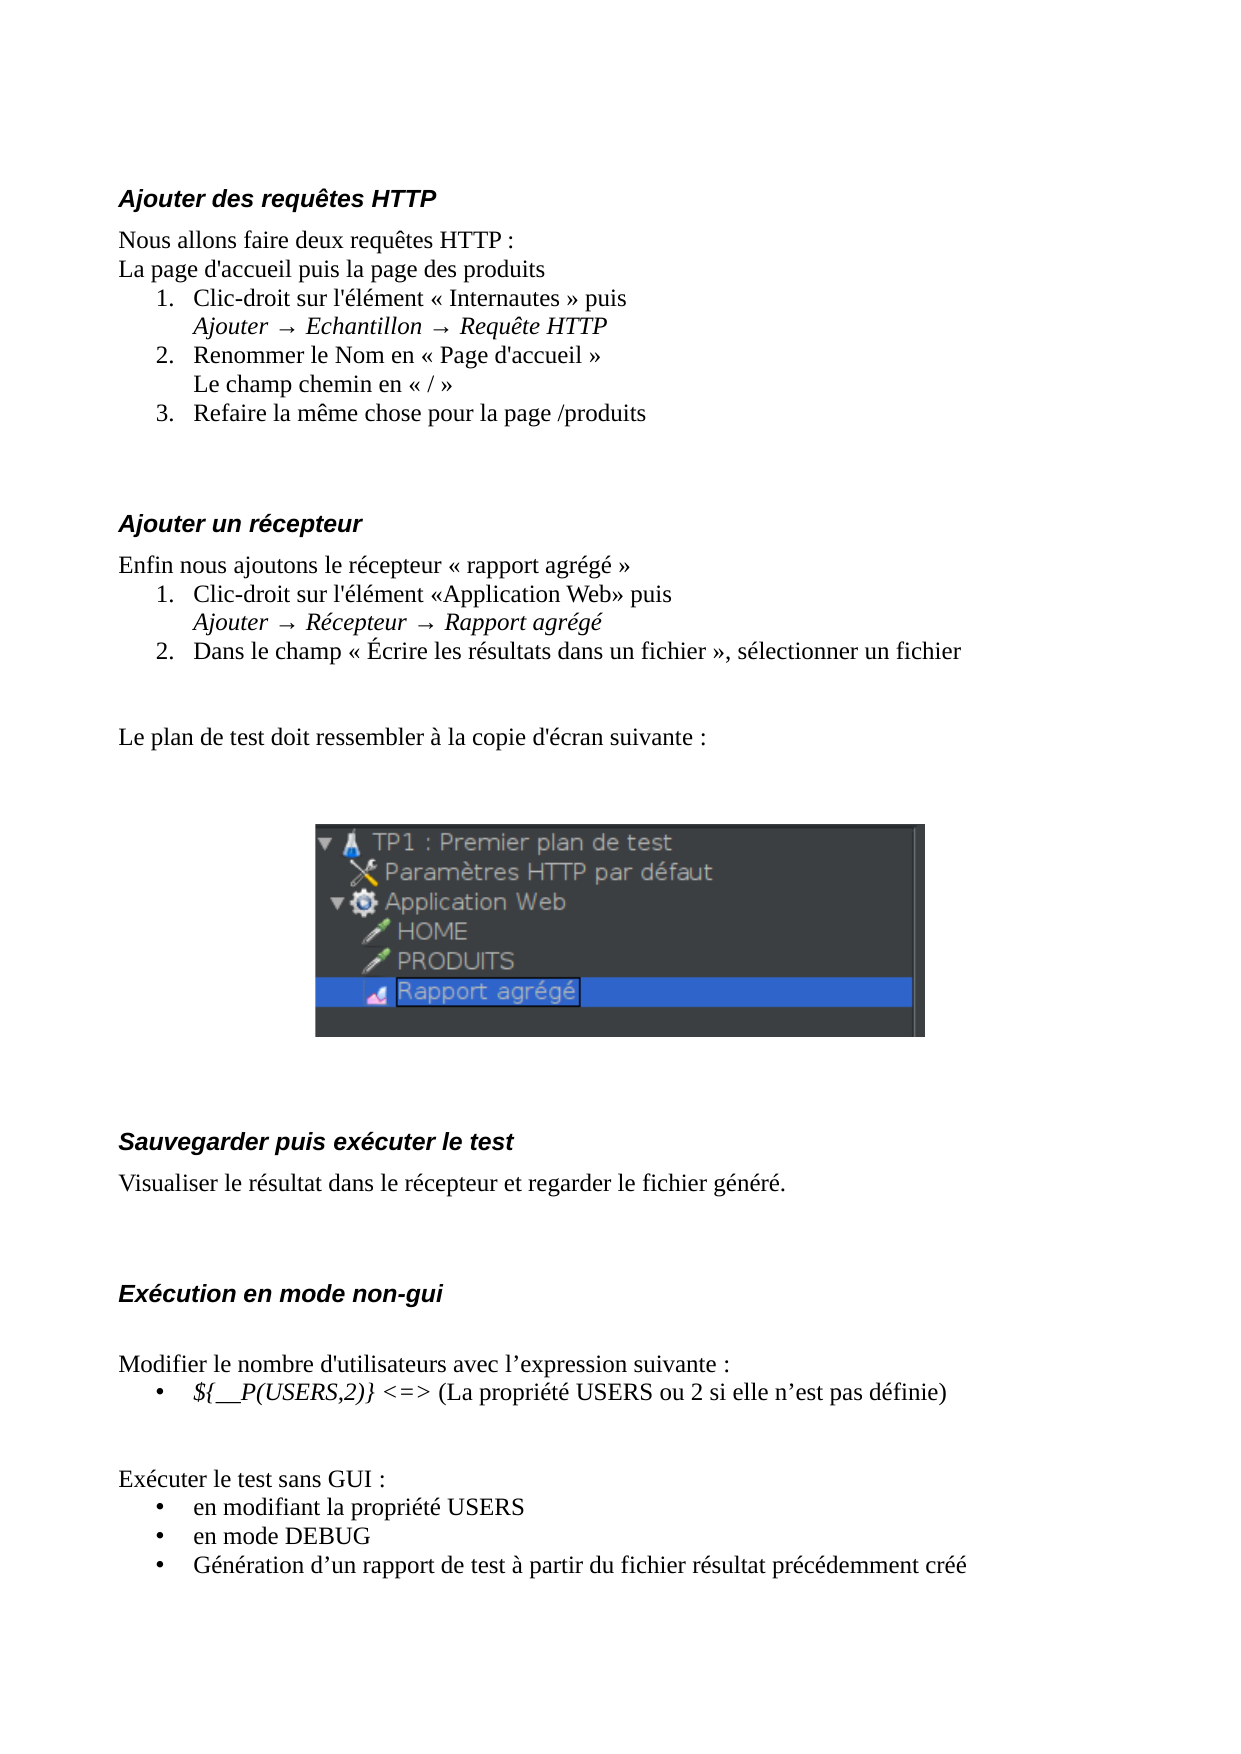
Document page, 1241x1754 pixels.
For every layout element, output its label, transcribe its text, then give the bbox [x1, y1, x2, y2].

subtitle Ajouter des requêtes HTTP [118, 184, 1122, 213]
subtitle Sauvegarder puis exécuter le test [118, 1127, 1122, 1155]
picture [315, 824, 925, 1037]
subtitle Exécution en mode non-gui [118, 1279, 1122, 1307]
text Modifier le nombre d'utilisateurs avec l’expression suivante : [118, 1349, 1122, 1377]
list Renommer le Nom en « Page d'accueil » Le champ chemin en « / » [156, 340, 1122, 398]
list Génération d’un rapport de test à partir du fichier résultat précédemment créé [156, 1550, 1122, 1579]
list Dans le champ « Écrire les résultats dans un fichier », sélectionner un fichier [156, 636, 1122, 665]
subtitle Ajouter un récepteur [118, 509, 1122, 537]
text Visualiser le résultat dans le récepteur et regarder le fichier généré. [118, 1168, 1122, 1196]
list Clic-droit sur l'élément «Application Web» puis Ajouter → Récepteur → Rapport agrégé [156, 579, 1122, 636]
list ${__P(USERS,2)} <=> (La propriété USERS ou 2 si elle n’est pas définie) [156, 1377, 1122, 1406]
list Clic-droit sur l'élément « Internautes » puis Ajouter → Echantillon → Requête HTTP [156, 283, 1122, 340]
list en modifiant la propriété USERS [156, 1492, 1122, 1521]
text Enfin nous ajoutons le récepteur « rapport agrégé » [118, 550, 1122, 579]
text Nous allons faire deux requêtes HTTP : [118, 225, 1122, 254]
text Le plan de test doit ressembler à la copie d'écran suivante : [118, 722, 1122, 751]
text Exécuter le test sans GUI : [118, 1464, 1122, 1492]
list en mode DEBUG [156, 1521, 1122, 1550]
text La page d'accueil puis la page des produits [118, 254, 1122, 283]
list Refaire la même chose pour la page /produits [156, 398, 1122, 426]
